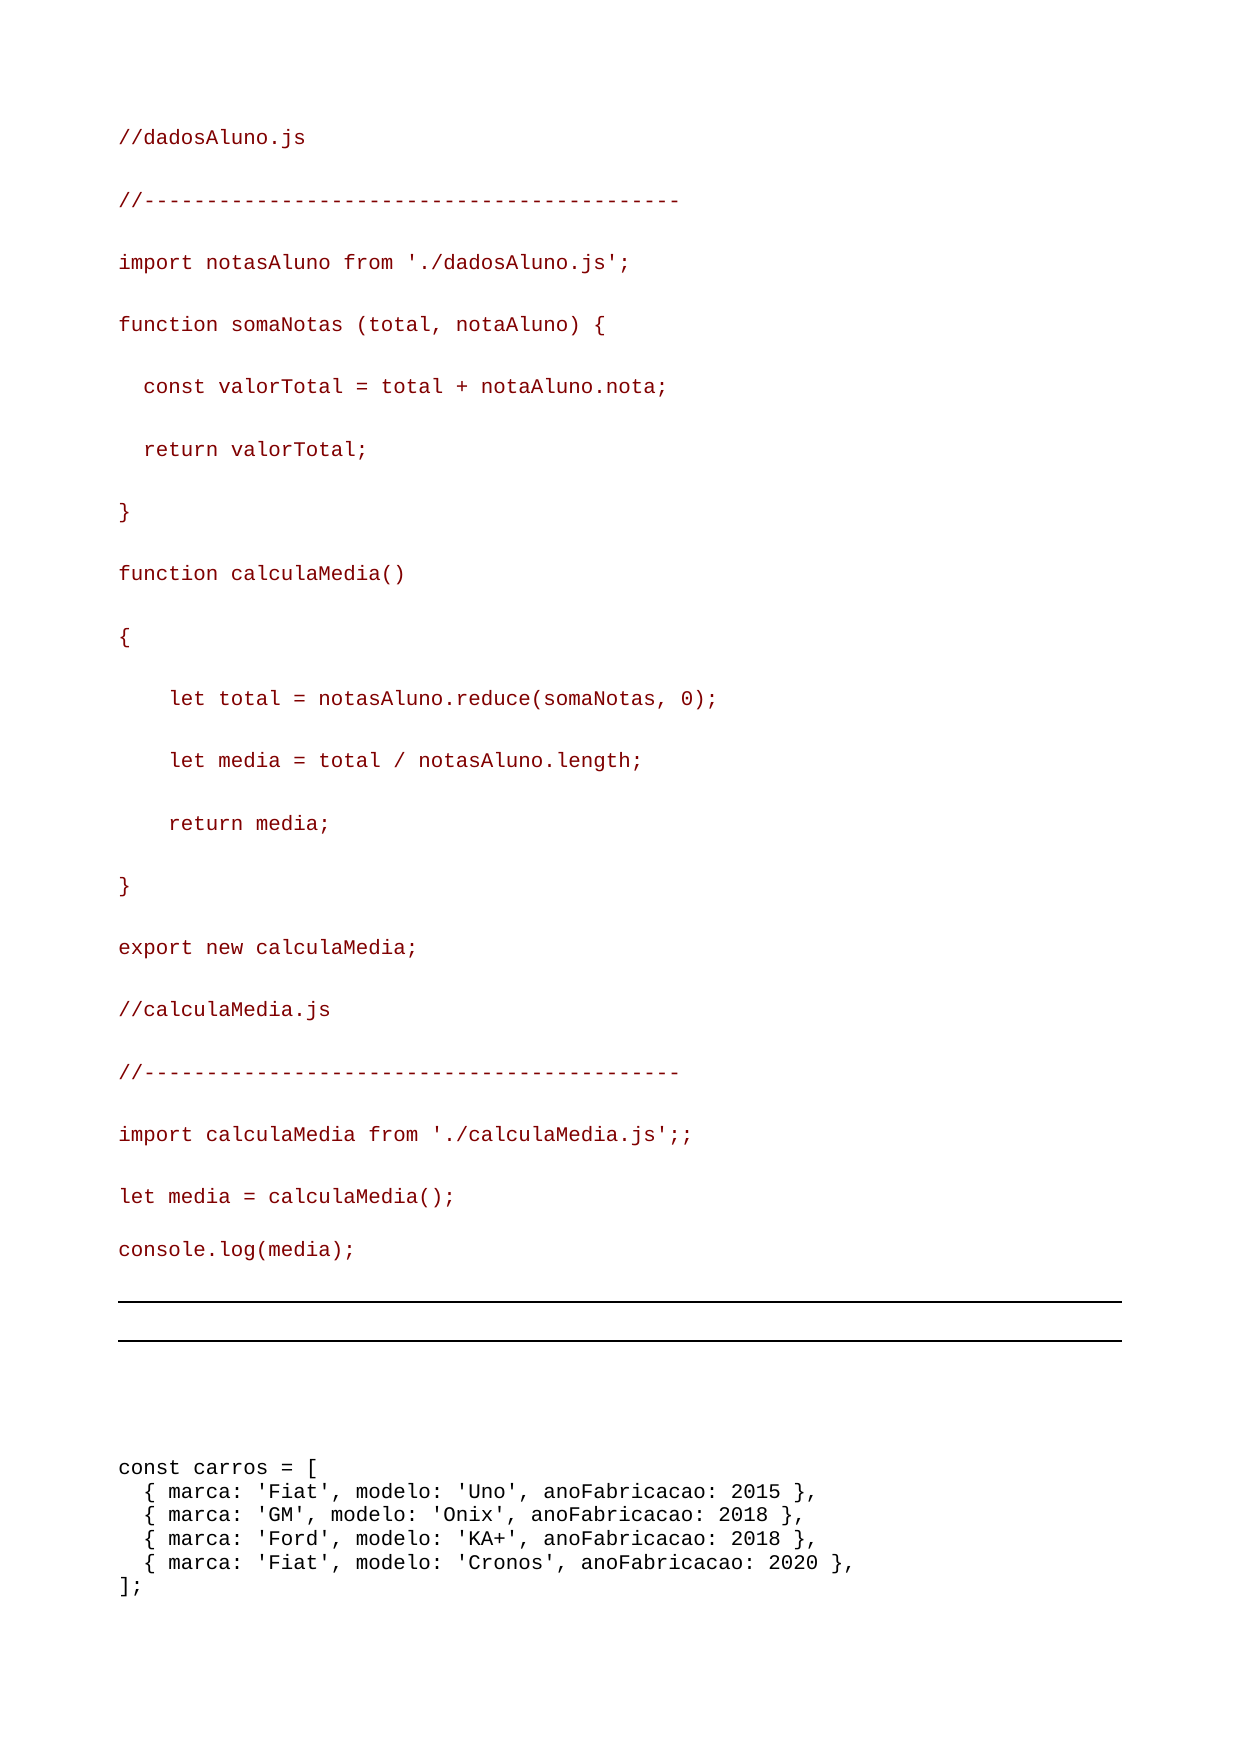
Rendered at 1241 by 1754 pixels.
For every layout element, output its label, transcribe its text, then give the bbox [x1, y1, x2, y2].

text ]; [118, 1575, 1122, 1599]
text { marca: 'Fiat', modelo: 'Uno', anoFabricacao: 2015 }, [118, 1481, 1122, 1504]
text { marca: 'GM', modelo: 'Onix', anoFabricacao: 2018 }, [118, 1504, 1122, 1528]
text let media = calculaMedia(); [118, 1177, 1122, 1210]
text //calculaMedia.js [118, 990, 1122, 1023]
text function calculaMedia() [118, 554, 1122, 587]
text let media = total / notasAluno.length; [118, 741, 1122, 774]
text const valorTotal = total + notaAluno.nota; [118, 367, 1122, 400]
text //------------------------------------------- [118, 1052, 1122, 1085]
text } [118, 492, 1122, 525]
text import calculaMedia from './calculaMedia.js';; [118, 1115, 1122, 1148]
text const carros = [ [118, 1457, 1122, 1481]
text { marca: 'Ford', modelo: 'KA+', anoFabricacao: 2018 }, [118, 1528, 1122, 1552]
text //dadosAluno.js [118, 118, 1122, 151]
text function somaNotas (total, notaAluno) { [118, 305, 1122, 338]
text { [118, 616, 1122, 649]
text import notasAluno from './dadosAluno.js'; [118, 243, 1122, 276]
text return media; [118, 803, 1122, 836]
text console.log(media); [118, 1239, 1122, 1263]
text } [118, 866, 1122, 898]
text return valorTotal; [118, 429, 1122, 462]
text export new calculaMedia; [118, 928, 1122, 961]
text //------------------------------------------- [118, 180, 1122, 213]
text let total = notasAluno.reduce(somaNotas, 0); [118, 679, 1122, 712]
text { marca: 'Fiat', modelo: 'Cronos', anoFabricacao: 2020 }, [118, 1552, 1122, 1575]
